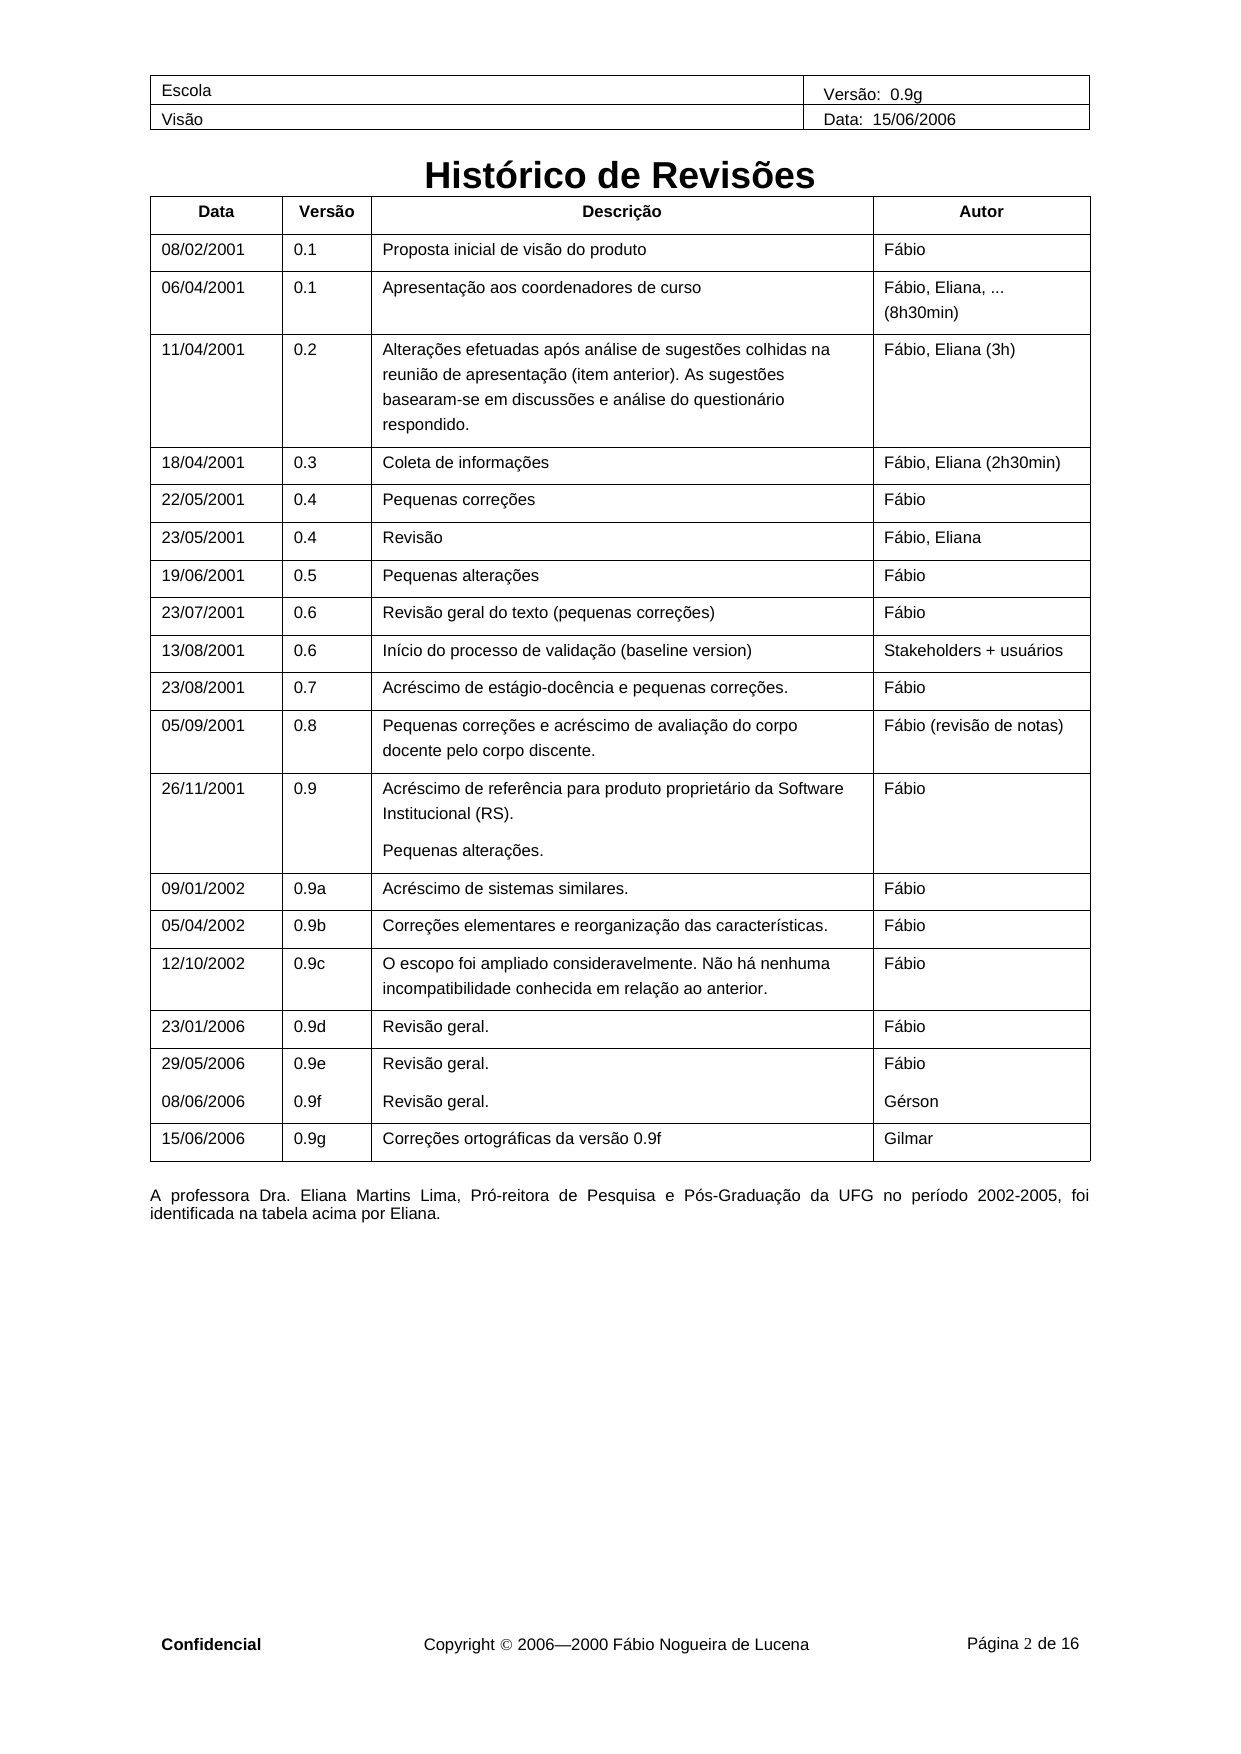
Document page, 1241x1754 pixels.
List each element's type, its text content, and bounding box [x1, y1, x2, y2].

table_cell 0.6 [283, 598, 371, 635]
table_cell Alterações efetuadas após análise de sugestões colhidas na reunião de apresentação (item anterior). As sugestões basearam-se em discussões e análise do questionário respondido. [372, 335, 873, 447]
table_cell 0.9 [283, 774, 371, 873]
table_cell 08/06/2006 [151, 1086, 282, 1123]
table_cell Acréscimo de referência para produto proprietário da Software Institucional (RS). Pequenas alterações. [372, 774, 873, 873]
table_cell Fábio [874, 1011, 1090, 1048]
table_cell 0.9a [283, 874, 371, 910]
table_cell Fábio [874, 774, 1090, 873]
table_cell 0.7 [283, 673, 371, 710]
table_cell 15/06/2006 [151, 1124, 282, 1161]
table_cell 29/05/2006 [151, 1049, 282, 1086]
table_cell Revisão [372, 523, 873, 559]
table_cell Revisão geral. [372, 1011, 873, 1048]
table_cell 23/08/2001 [151, 673, 282, 710]
table_cell 0.9b [283, 911, 371, 948]
table_cell Fábio [874, 235, 1090, 271]
table_cell 0.2 [283, 335, 371, 447]
table_cell Stakeholders + usuários [874, 636, 1090, 672]
table_cell 0.9d [283, 1011, 371, 1048]
table_header Data [151, 197, 282, 234]
table_cell Revisão geral. [372, 1086, 873, 1123]
table_cell 0.1 [283, 235, 371, 271]
table_cell Apresentação aos coordenadores de curso [372, 272, 873, 334]
table_cell 0.4 [283, 523, 371, 559]
table_cell Fábio [874, 911, 1090, 948]
table_cell Acréscimo de estágio-docência e pequenas correções. [372, 673, 873, 710]
table_cell 13/08/2001 [151, 636, 282, 672]
table_cell 0.5 [283, 561, 371, 597]
table_cell 0.4 [283, 485, 371, 522]
table_cell Fábio [874, 1049, 1090, 1086]
table_cell 06/04/2001 [151, 272, 282, 334]
table_cell Acréscimo de sistemas similares. [372, 874, 873, 910]
table_cell Fábio, Eliana (3h) [874, 335, 1090, 447]
table_cell 11/04/2001 [151, 335, 282, 447]
table_cell 08/02/2001 [151, 235, 282, 271]
table_header Descrição [372, 197, 873, 234]
table_cell 19/06/2001 [151, 561, 282, 597]
table_cell 0.9e [283, 1049, 371, 1086]
table_cell Fábio, Eliana, ... (8h30min) [874, 272, 1090, 334]
table_cell 05/04/2002 [151, 911, 282, 948]
table_cell Fábio [874, 561, 1090, 597]
table_cell Correções elementares e reorganização das características. [372, 911, 873, 948]
table_cell 0.9g [283, 1124, 371, 1161]
table_cell Correções ortográficas da versão 0.9f [372, 1124, 873, 1161]
table_cell 18/04/2001 [151, 448, 282, 484]
table_cell 09/01/2002 [151, 874, 282, 910]
table_cell Revisão geral. [372, 1049, 873, 1086]
table_cell Fábio, Eliana (2h30min) [874, 448, 1090, 484]
table_cell 0.3 [283, 448, 371, 484]
table_cell Pequenas alterações [372, 561, 873, 597]
table_cell 0.6 [283, 636, 371, 672]
table_cell Fábio (revisão de notas) [874, 711, 1090, 772]
table_cell Proposta inicial de visão do produto [372, 235, 873, 271]
table_cell Início do processo de validação (baseline version) [372, 636, 873, 672]
table_cell Gérson [874, 1086, 1090, 1123]
table_cell Fábio, Eliana [874, 523, 1090, 559]
table_cell 23/05/2001 [151, 523, 282, 559]
table_header Autor [874, 197, 1090, 234]
table_cell 26/11/2001 [151, 774, 282, 873]
table_cell 23/07/2001 [151, 598, 282, 635]
text Histórico de Revisões [150, 154, 1090, 196]
table_cell Pequenas correções e acréscimo de avaliação do corpo docente pelo corpo discente. [372, 711, 873, 772]
table_cell Fábio [874, 673, 1090, 710]
table_cell Revisão geral do texto (pequenas correções) [372, 598, 873, 635]
table_cell 0.9f [283, 1086, 371, 1123]
table_cell 05/09/2001 [151, 711, 282, 772]
table_cell Fábio [874, 485, 1090, 522]
table_header Versão [283, 197, 371, 234]
table_cell 22/05/2001 [151, 485, 282, 522]
table_cell 12/10/2002 [151, 949, 282, 1010]
table_cell 23/01/2006 [151, 1011, 282, 1048]
table_cell O escopo foi ampliado consideravelmente. Não há nenhuma incompatibilidade conhecida em relação ao anterior. [372, 949, 873, 1010]
text A professora Dra. Eliana Martins Lima, Pró-reitora de Pesquisa e Pós-Graduação da UFG no período 2002-2005, foi identificada na tabela acima por Eliana. [150, 1186, 1090, 1223]
table_cell Fábio [874, 874, 1090, 910]
table_cell Pequenas correções [372, 485, 873, 522]
table_cell 0.8 [283, 711, 371, 772]
table_cell Fábio [874, 949, 1090, 1010]
table_cell 0.1 [283, 272, 371, 334]
table_cell Coleta de informações [372, 448, 873, 484]
table_cell 0.9c [283, 949, 371, 1010]
table_cell Gilmar [874, 1124, 1090, 1161]
table_cell Fábio [874, 598, 1090, 635]
